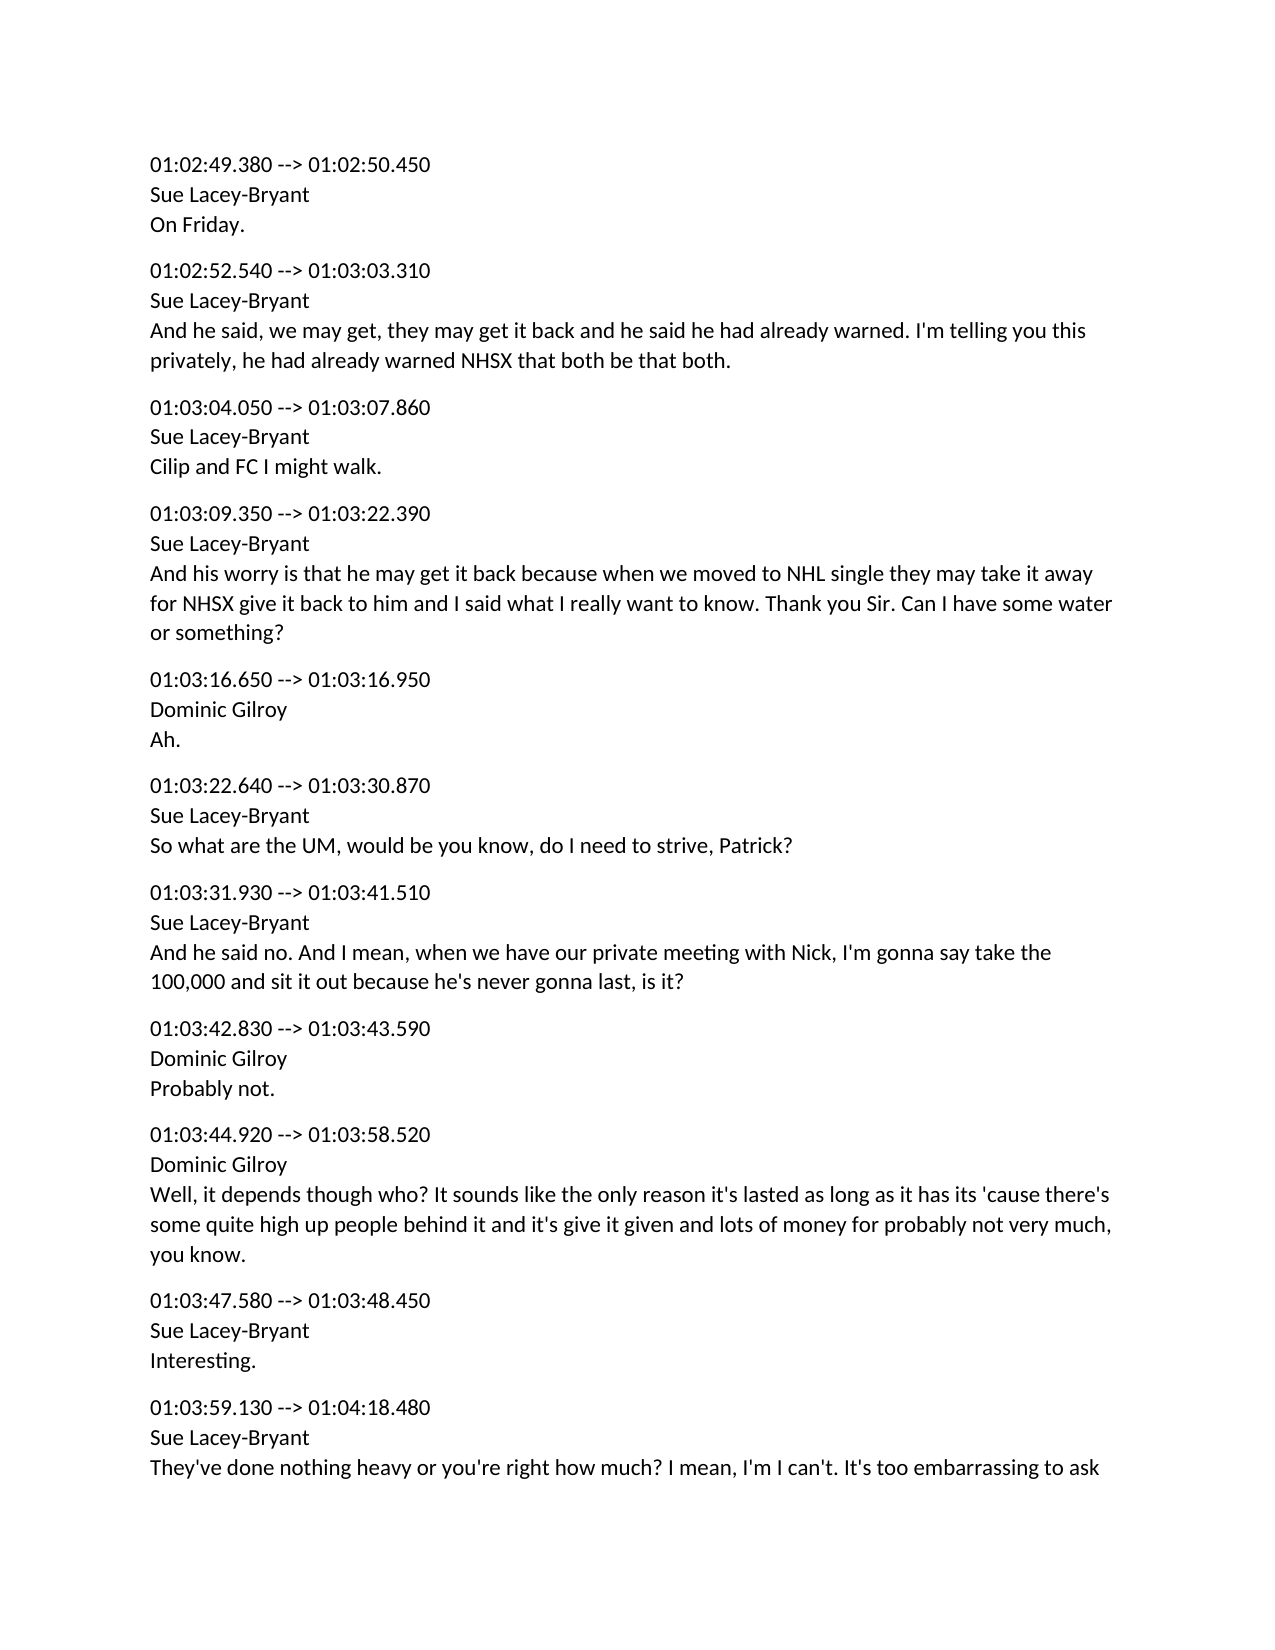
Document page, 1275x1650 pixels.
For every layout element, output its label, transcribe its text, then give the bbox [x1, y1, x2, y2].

text 01:03:22.640 --> 01:03:30.870 Sue Lacey-Bryant So what are the UM, would be you know, do I need to strive, Patrick? [150, 771, 1125, 859]
text 01:03:04.050 --> 01:03:07.860 Sue Lacey-Bryant Cilip and FC I might walk. [150, 393, 1125, 480]
text 01:03:59.130 --> 01:04:18.480 Sue Lacey-Bryant They've done nothing heavy or you're right how much? I mean, I'm I can't. It's too embarrassing to ask [150, 1393, 1125, 1481]
text 01:03:16.650 --> 01:03:16.950 Dominic Gilroy Ah. [150, 665, 1125, 753]
text 01:02:49.380 --> 01:02:50.450 Sue Lacey-Bryant On Friday. [150, 150, 1125, 238]
text 01:03:44.920 --> 01:03:58.520 Dominic Gilroy Well, it depends though who? It sounds like the only reason it's lasted as long as it has its 'cause there's some quite high up people behind it and it's give it given and lots of money for probably not very much, you know. [150, 1120, 1125, 1268]
text 01:02:52.540 --> 01:03:03.310 Sue Lacey-Bryant And he said, we may get, they may get it back and he said he had already warned. I'm telling you this privately, he had already warned NHSX that both be that both. [150, 256, 1125, 374]
text 01:03:31.930 --> 01:03:41.510 Sue Lacey-Bryant And he said no. And I mean, when we have our private meeting with Nick, I'm gonna say take the 100,000 and sit it out because he's never gonna last, is it? [150, 878, 1125, 996]
text 01:03:09.350 --> 01:03:22.390 Sue Lacey-Bryant And his worry is that he may get it back because when we moved to NHL single they may take it away for NHSX give it back to him and I said what I really want to know. Thank you Sir. Can I have some water or something? [150, 499, 1125, 647]
text 01:03:47.580 --> 01:03:48.450 Sue Lacey-Bryant Interesting. [150, 1287, 1125, 1374]
text 01:03:42.830 --> 01:03:43.590 Dominic Gilroy Probably not. [150, 1014, 1125, 1102]
